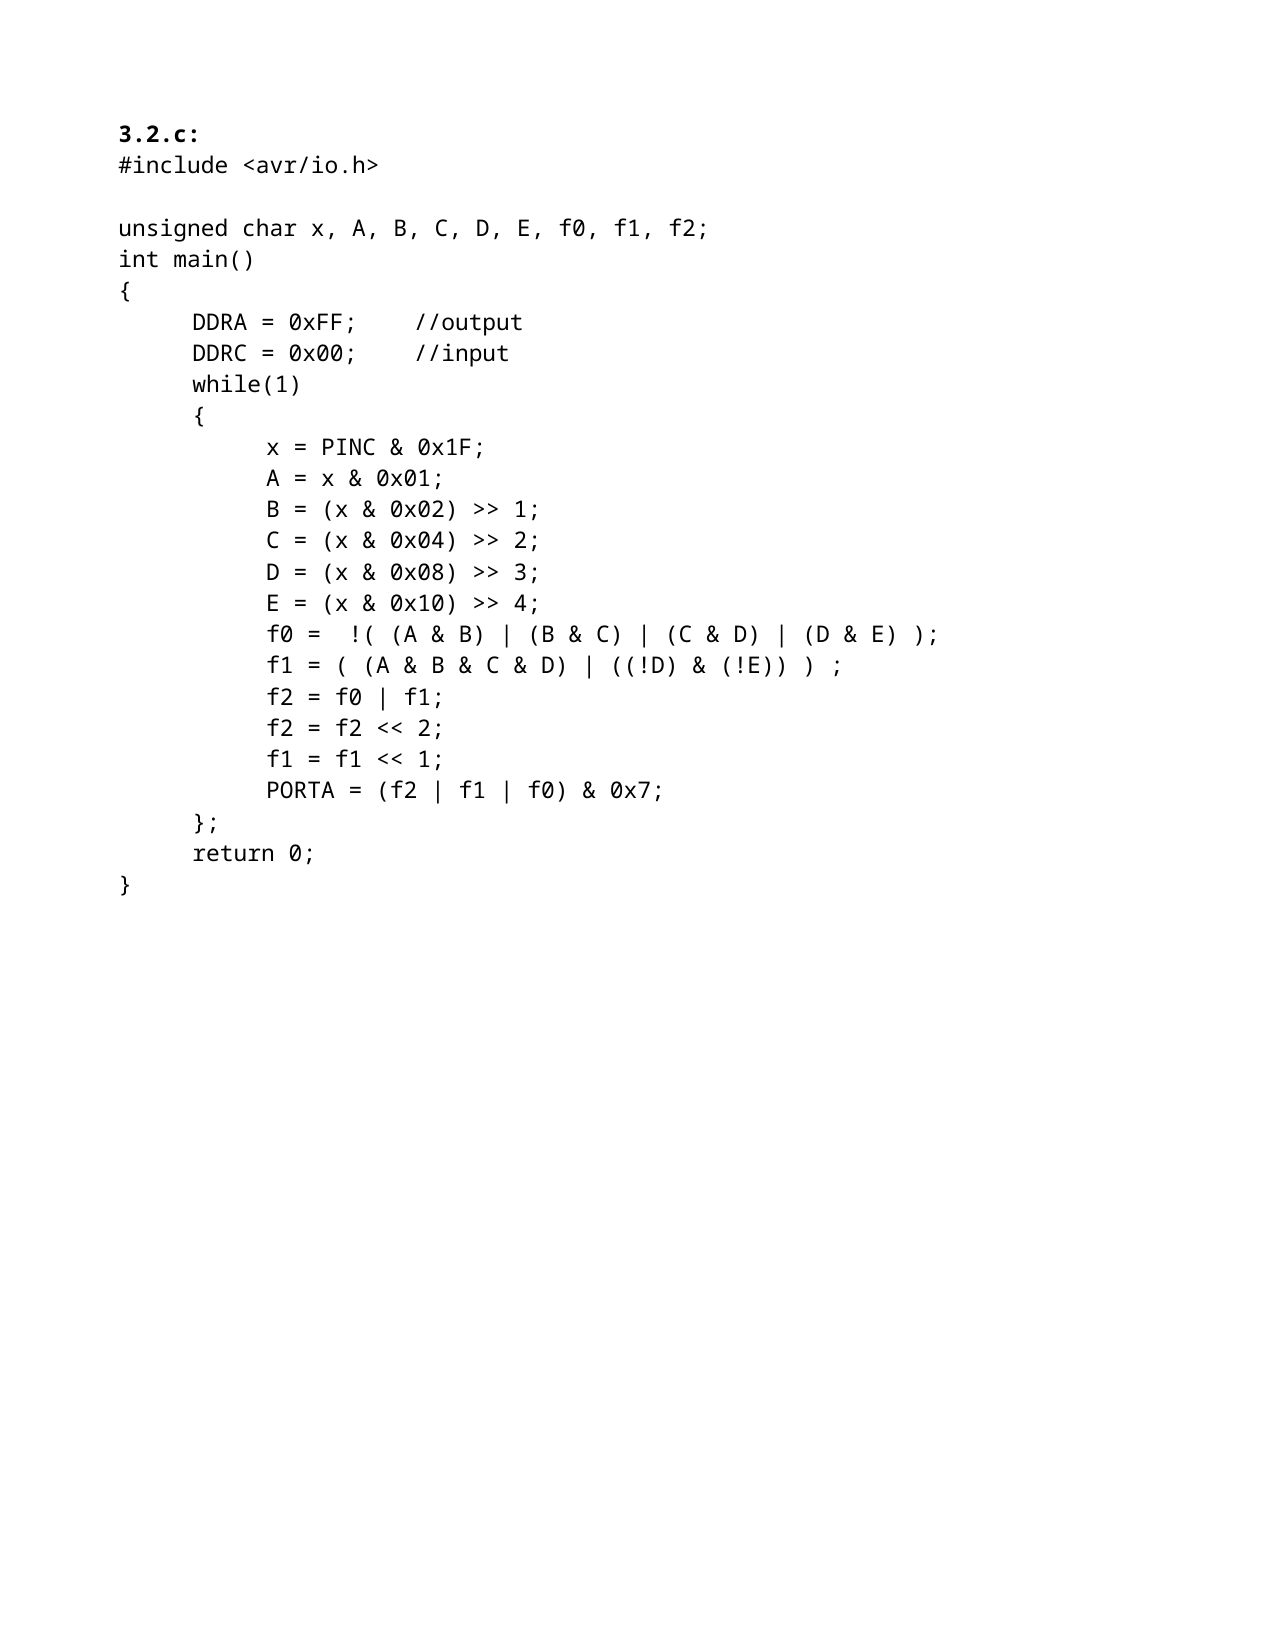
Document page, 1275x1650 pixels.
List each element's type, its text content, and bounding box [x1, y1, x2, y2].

text } [118, 868, 1157, 899]
text f2 = f2 << 2; [118, 712, 1157, 743]
text D = (x & 0x08) >> 3; [118, 556, 1157, 587]
text int main() [118, 243, 1157, 274]
text A = x & 0x01; [118, 462, 1157, 493]
text C = (x & 0x04) >> 2; [118, 524, 1157, 556]
text 3.2.c: [118, 118, 1157, 149]
text f0 = !( (A & B) | (B & C) | (C & D) | (D & E) ); [118, 618, 1157, 649]
text DDRA = 0xFF; //output [118, 306, 1157, 337]
text while(1) [118, 368, 1157, 399]
text unsigned char x, A, B, C, D, E, f0, f1, f2; [118, 212, 1157, 243]
text x = PINC & 0x1F; [118, 431, 1157, 462]
text f1 = f1 << 1; [118, 743, 1157, 774]
text B = (x & 0x02) >> 1; [118, 493, 1157, 524]
text #include <avr/io.h> [118, 149, 1157, 181]
text PORTA = (f2 | f1 | f0) & 0x7; [118, 774, 1157, 806]
text return 0; [118, 837, 1157, 868]
text E = (x & 0x10) >> 4; [118, 587, 1157, 618]
text }; [118, 806, 1157, 837]
text f2 = f0 | f1; [118, 681, 1157, 712]
text { [118, 399, 1157, 431]
text { [118, 274, 1157, 306]
text DDRC = 0x00; //input [118, 337, 1157, 368]
text f1 = ( (A & B & C & D) | ((!D) & (!E)) ) ; [118, 649, 1157, 681]
